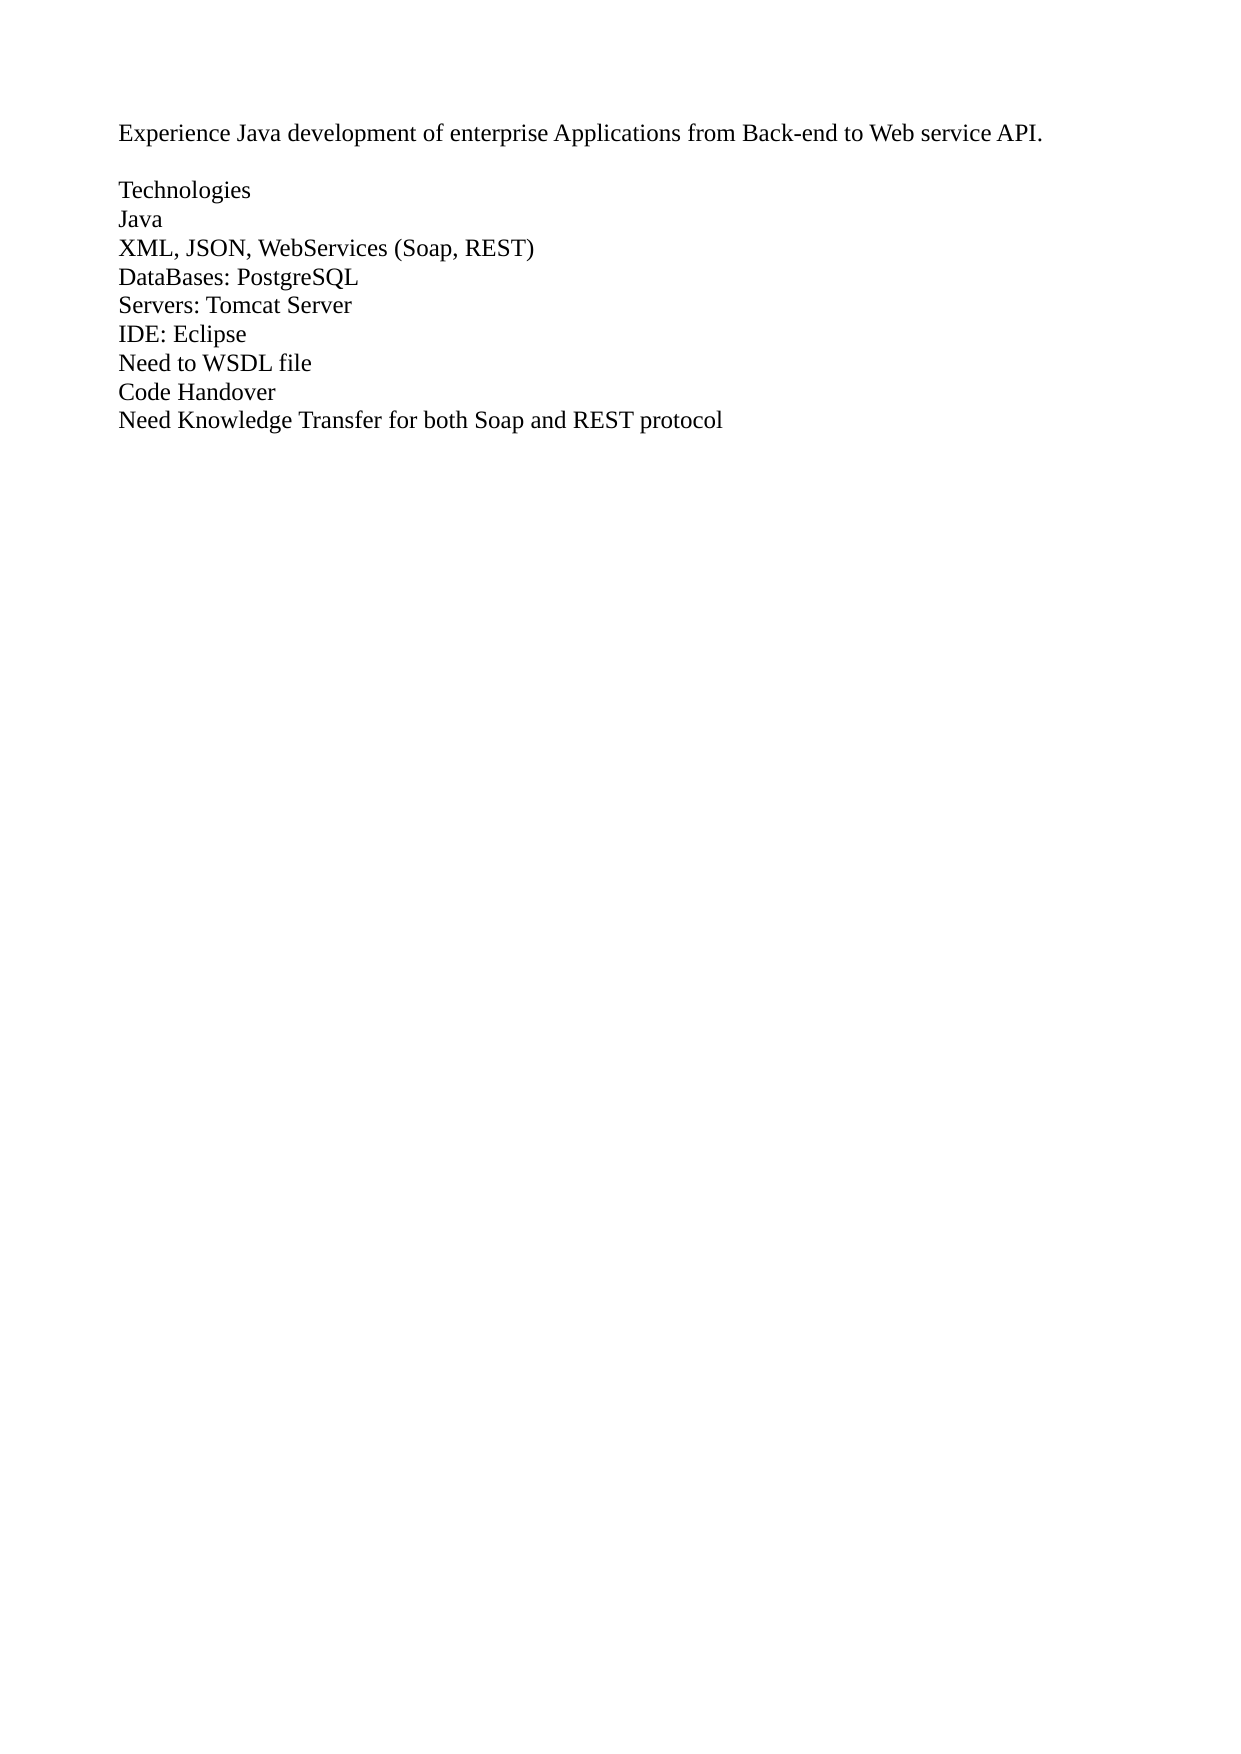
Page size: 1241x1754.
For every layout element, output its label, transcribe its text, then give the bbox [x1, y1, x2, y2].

text Experience Java development of enterprise Applications from Back-end to Web service API. Technologies Java XML, JSON, WebServices (Soap, REST) DataBases: PostgreSQL Servers: Tomcat Server IDE: Eclipse Need to WSDL file Code Handover Need Knowledge Transfer for both Soap and REST protocol [118, 118, 1122, 434]
